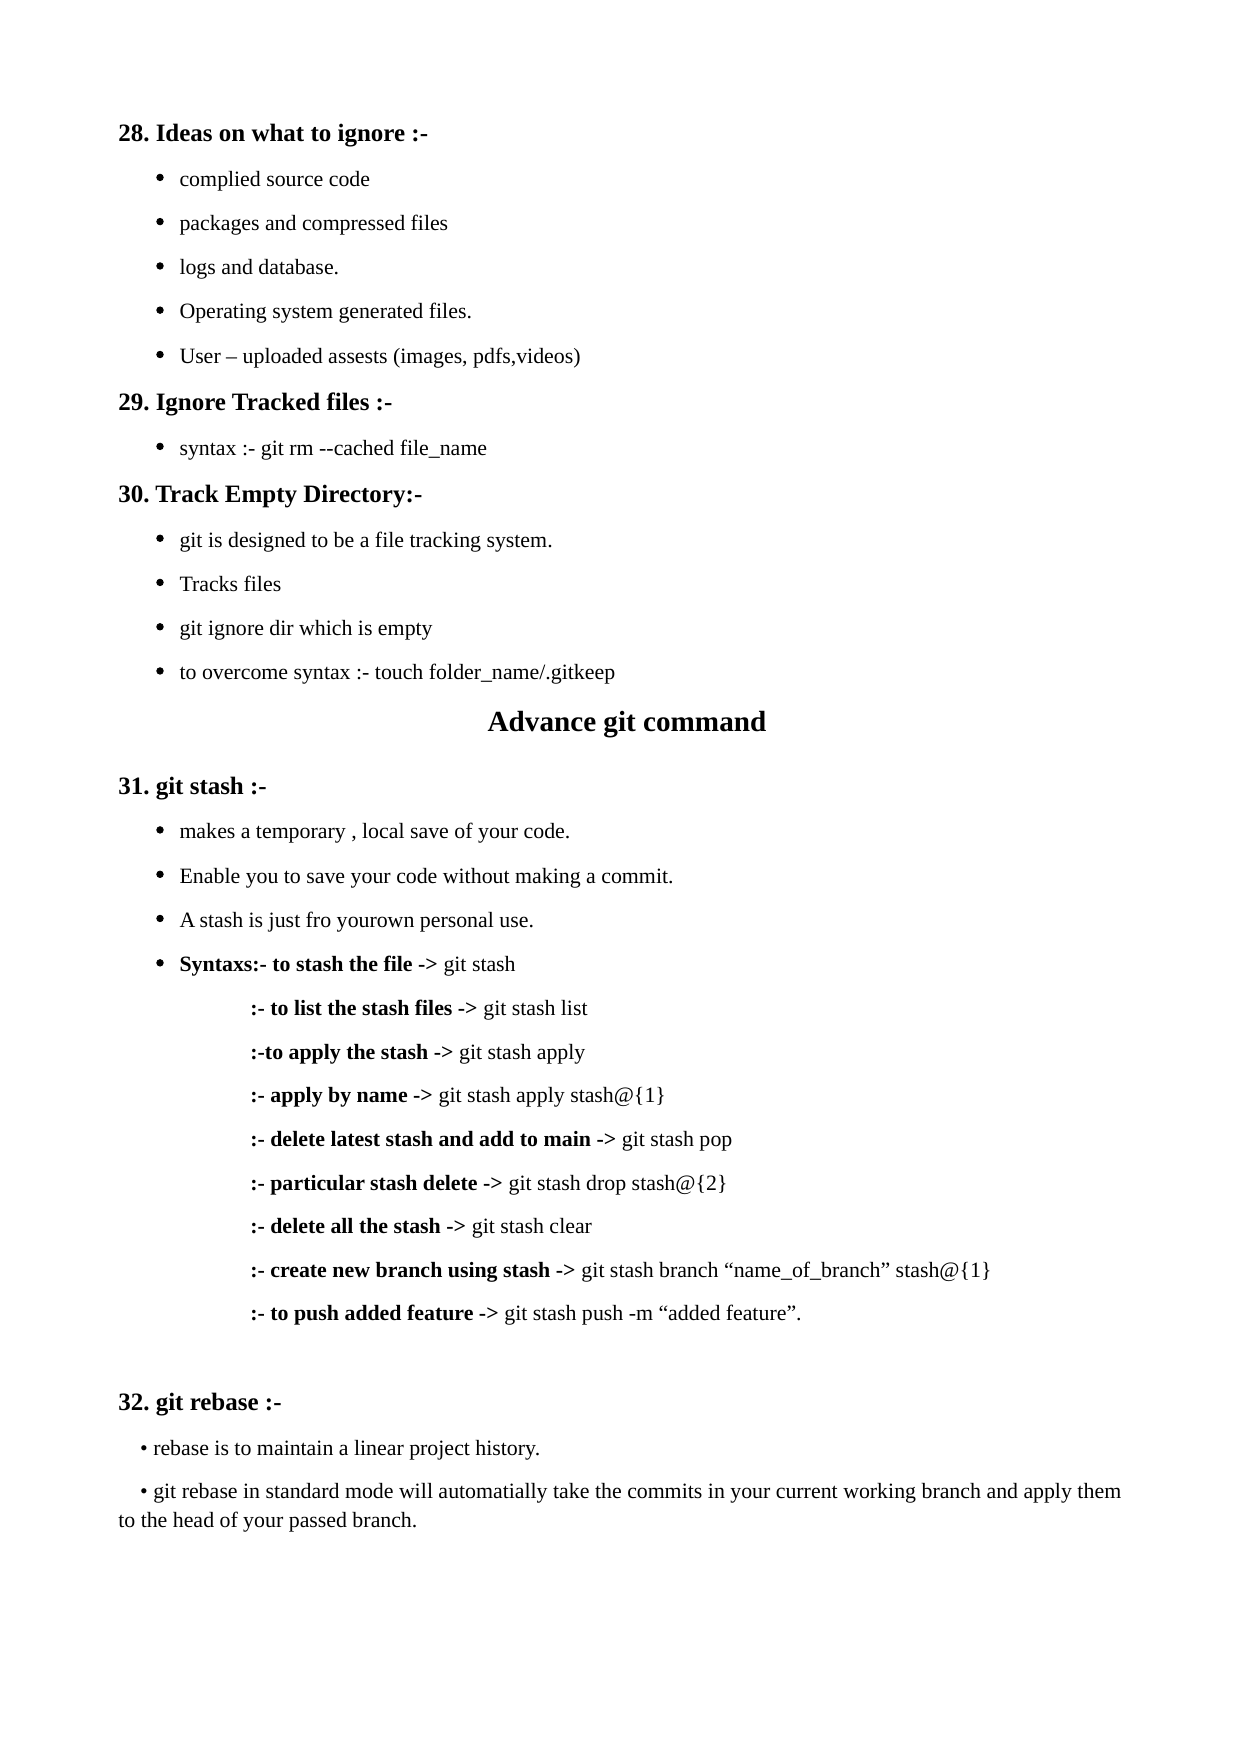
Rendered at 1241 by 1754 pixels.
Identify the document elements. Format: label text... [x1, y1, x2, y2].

list User – uploaded assests (images, pdfs,videos) [156, 343, 1122, 369]
text • git rebase in standard mode will automatially take the commits in your current working branch and apply them to the head of your passed branch. [118, 1478, 1122, 1533]
text Advance git command [118, 704, 1122, 737]
list packages and compressed files [156, 210, 1122, 236]
list :- delete all the stash -> git stash clear [226, 1213, 1122, 1238]
list :- delete latest stash and add to main -> git stash pop [226, 1126, 1122, 1151]
text 28. Ideas on what to ignore :- [118, 118, 1122, 147]
list complied source code [156, 166, 1122, 192]
list git ignore dir which is empty [156, 615, 1122, 641]
list :- particular stash delete -> git stash drop stash@{2} [226, 1169, 1122, 1195]
list logs and database. [156, 254, 1122, 280]
list to overcome syntax :- touch folder_name/.gitkeep [156, 659, 1122, 685]
list Tracks files [156, 571, 1122, 597]
list :- to push added feature -> git stash push -m “added feature”. [226, 1300, 1122, 1325]
text 31. git stash :- [118, 771, 1122, 799]
list syntax :- git rm --cached file_name [156, 435, 1122, 461]
list A stash is just fro yourown personal use. [156, 907, 1122, 933]
list :- apply by name -> git stash apply stash@{1} [226, 1082, 1122, 1108]
list Enable you to save your code without making a commit. [156, 863, 1122, 888]
text • rebase is to maintain a linear project history. [118, 1435, 1122, 1460]
list Syntaxs:- to stash the file -> git stash [156, 951, 1122, 977]
list :-to apply the stash -> git stash apply [226, 1039, 1122, 1064]
text 32. git rebase :- [118, 1387, 1122, 1416]
text 30. Track Empty Directory:- [118, 479, 1122, 508]
list git is designed to be a file tracking system. [156, 527, 1122, 552]
list :- create new branch using stash -> git stash branch “name_of_branch” stash@{1} [226, 1257, 1122, 1282]
list Operating system generated files. [156, 298, 1122, 324]
list makes a temporary , local save of your code. [156, 818, 1122, 844]
list :- to list the stash files -> git stash list [226, 995, 1122, 1021]
text 29. Ignore Tracked files :- [118, 387, 1122, 416]
